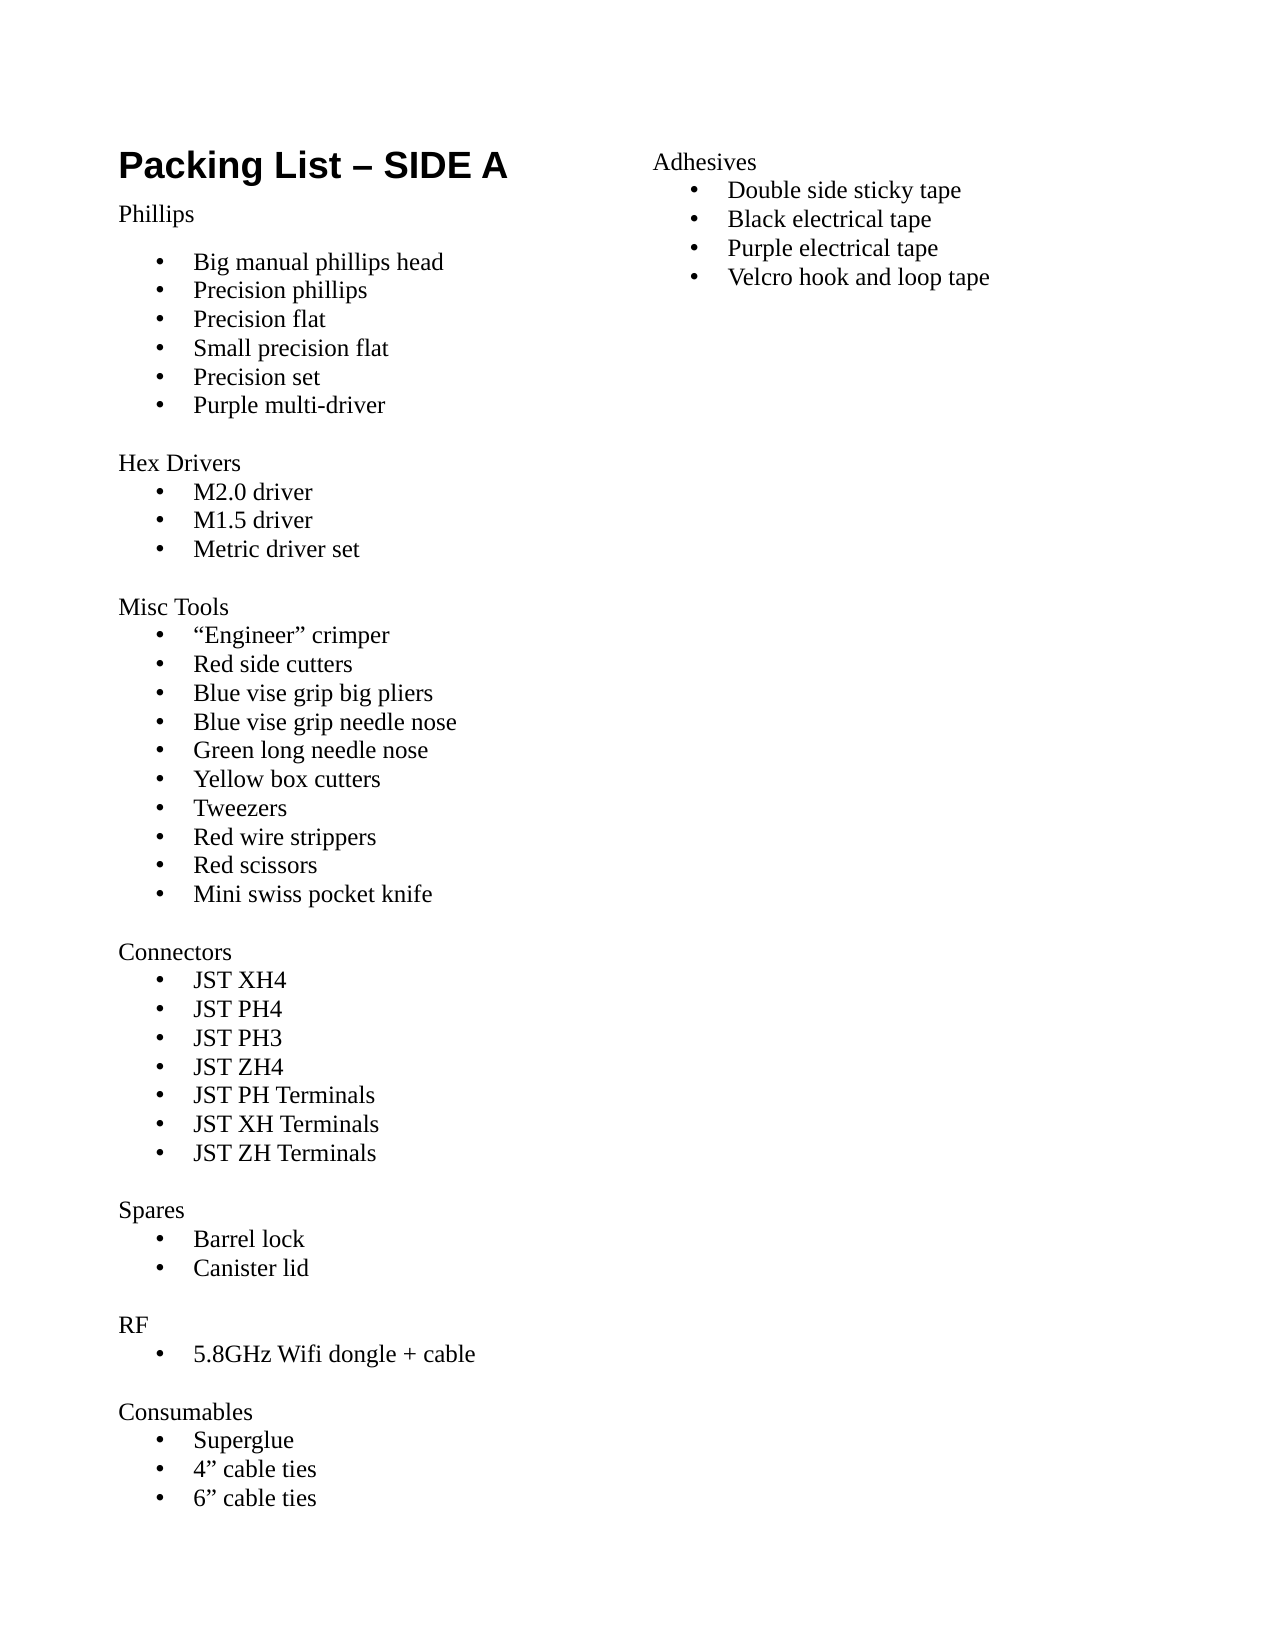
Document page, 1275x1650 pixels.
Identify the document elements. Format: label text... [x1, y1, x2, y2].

list Velcro hook and loop tape [690, 262, 1157, 291]
list Red wire strippers [156, 822, 622, 851]
list JST ZH Terminals [156, 1138, 622, 1167]
list Precision flat [156, 304, 622, 333]
list Mini swiss pocket knife [156, 879, 622, 908]
list Green long needle nose [156, 736, 622, 764]
text Consumables [118, 1397, 622, 1426]
list Black electrical tape [690, 204, 1157, 233]
list Barrel lock [156, 1224, 622, 1253]
subtitle Packing List – SIDE A [118, 143, 622, 187]
list Red scissors [156, 851, 622, 879]
list JST XH Terminals [156, 1109, 622, 1138]
list Big manual phillips head [156, 247, 622, 276]
list Tweezers [156, 793, 622, 822]
list JST XH4 [156, 966, 622, 994]
list M1.5 driver [156, 506, 622, 534]
list 6” cable ties [156, 1483, 622, 1512]
list Blue vise grip needle nose [156, 707, 622, 736]
list Precision set [156, 362, 622, 391]
list Blue vise grip big pliers [156, 678, 622, 707]
list Purple multi-driver [156, 391, 622, 419]
list M2.0 driver [156, 477, 622, 506]
list JST PH Terminals [156, 1081, 622, 1109]
text RF [118, 1311, 622, 1339]
list Canister lid [156, 1253, 622, 1282]
list Precision phillips [156, 276, 622, 304]
list JST ZH4 [156, 1052, 622, 1081]
list Purple electrical tape [690, 233, 1157, 262]
list Yellow box cutters [156, 764, 622, 793]
list 5.8GHz Wifi dongle + cable [156, 1339, 622, 1368]
list JST PH3 [156, 1023, 622, 1052]
text Adhesives [652, 147, 1157, 176]
text Phillips [118, 199, 622, 228]
list Superglue [156, 1426, 622, 1454]
list “Engineer” crimper [156, 621, 622, 649]
list Red side cutters [156, 649, 622, 678]
text Spares [118, 1196, 622, 1224]
text Hex Drivers [118, 448, 622, 477]
list 4” cable ties [156, 1454, 622, 1483]
list Double side sticky tape [690, 176, 1157, 204]
text Misc Tools [118, 592, 622, 621]
list Small precision flat [156, 333, 622, 362]
list JST PH4 [156, 994, 622, 1023]
text Connectors [118, 937, 622, 966]
list Metric driver set [156, 534, 622, 563]
